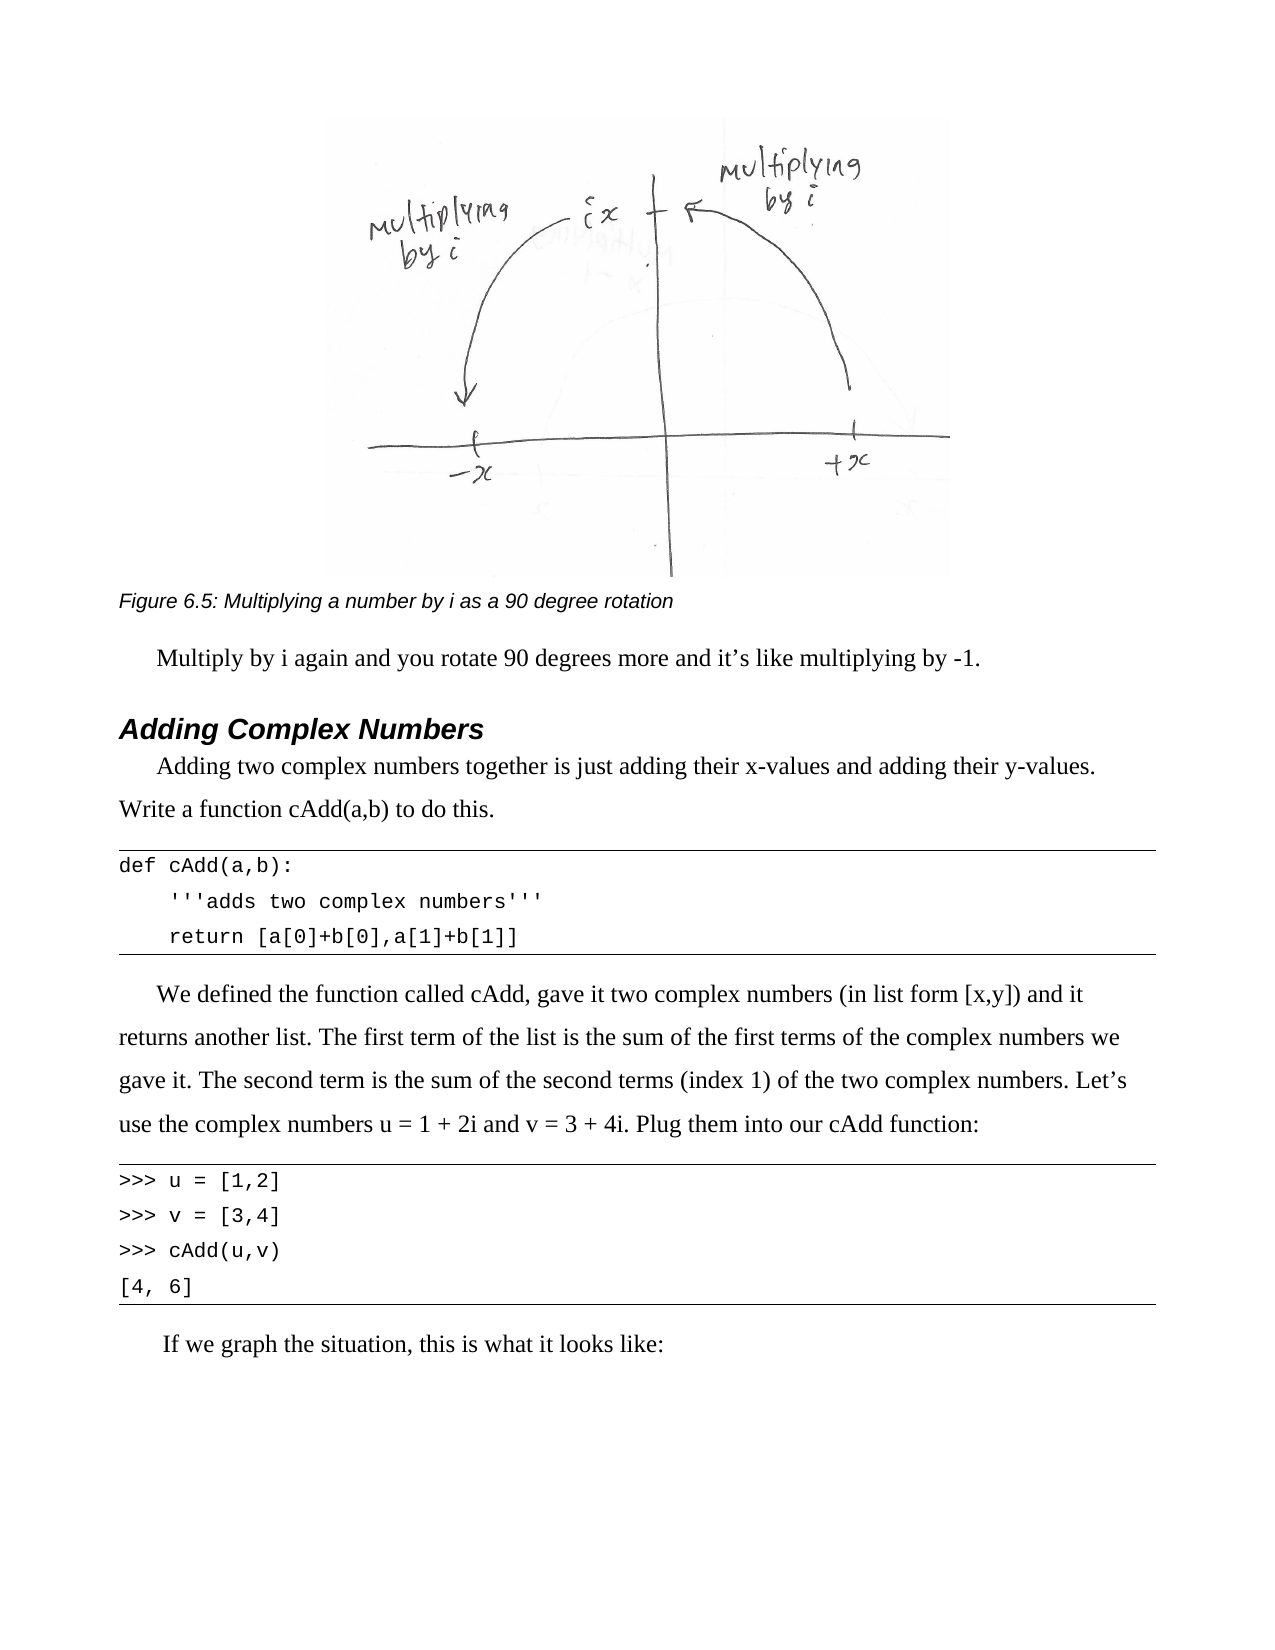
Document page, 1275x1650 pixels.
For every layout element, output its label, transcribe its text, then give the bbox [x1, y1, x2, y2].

text Figure 6.5: Multiplying a number by i as a 90 degree rotation [118, 118, 1156, 613]
picture [325, 118, 950, 577]
text return [a[0]+b[0],a[1]+b[1]] [118, 926, 1156, 955]
text def cAdd(a,b): [118, 851, 1156, 879]
text Adding two complex numbers together is just adding their x-values and adding their y-values. Write a function cAdd(a,b) to do this. [118, 751, 1156, 823]
text '''adds two complex numbers''' [118, 891, 1156, 914]
text >>> cAdd(u,v) [118, 1240, 1156, 1264]
text [4, 6] [118, 1276, 1156, 1305]
text Multiply by i again and you rotate 90 degrees more and it’s like multiplying by -1. [118, 643, 1156, 672]
text We defined the function called cAdd, gave it two complex numbers (in list form [x,y]) and it returns another list. The first term of the list is the sum of the first terms of the complex numbers we gave it. The second term is the sum of the second terms (index 1) of the two complex numbers. Let’s use the complex numbers u = 1 + 2i and v = 3 + 4i. Plug them into our cAdd function: [118, 979, 1156, 1137]
subtitle Adding Complex Numbers [118, 712, 1156, 745]
text >>> u = [1,2] [118, 1165, 1156, 1193]
text If we graph the situation, this is what it looks like: [118, 1329, 1156, 1358]
text >>> v = [3,4] [118, 1205, 1156, 1229]
